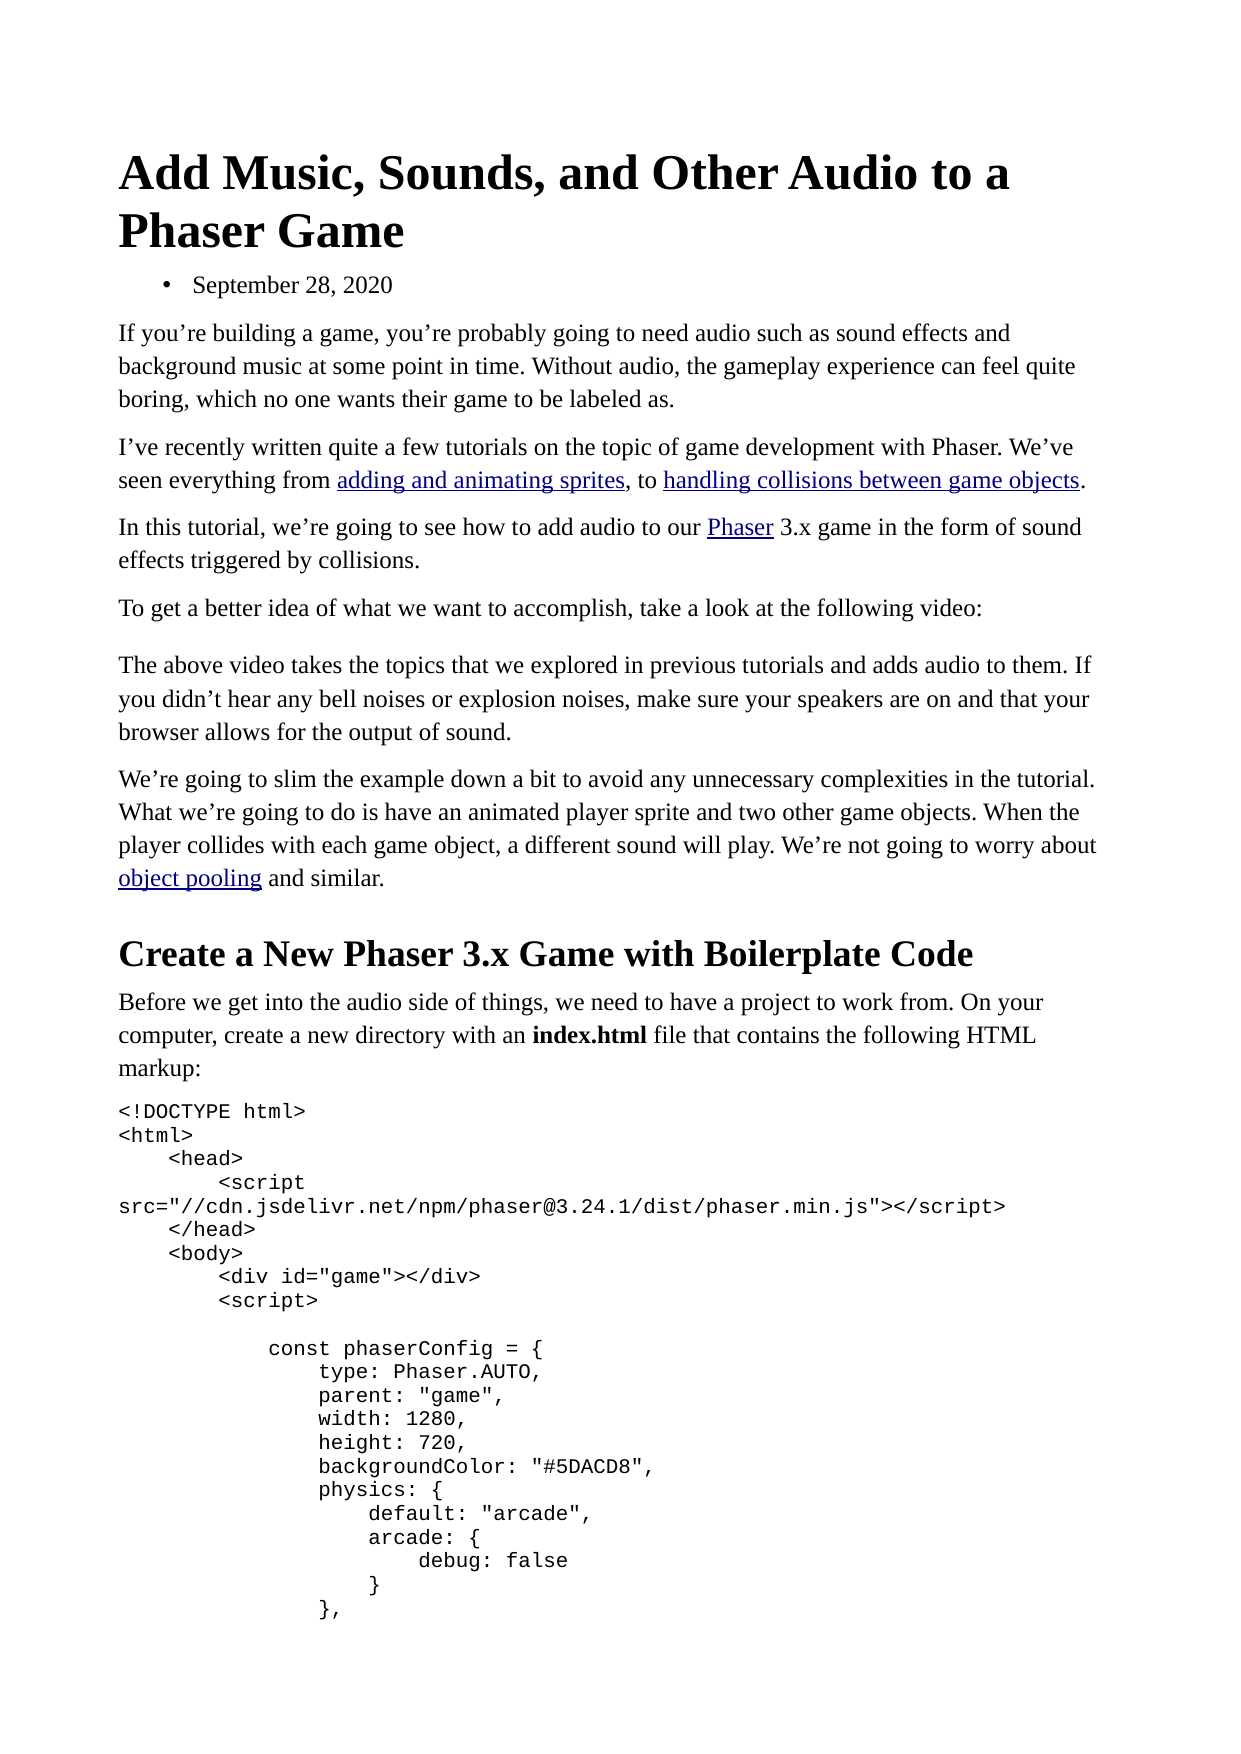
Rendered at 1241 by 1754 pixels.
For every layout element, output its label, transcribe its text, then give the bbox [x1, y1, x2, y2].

text We’re going to slim the example down a bit to avoid any unnecessary complexities in the tutorial. What we’re going to do is have an animated player sprite and two other game objects. When the player collides with each game object, a different sound will play. We’re not going to worry about object pooling and similar. [118, 764, 1122, 892]
text backgroundColor: "#5DACD8", [118, 1456, 1122, 1479]
text <body> [118, 1243, 1122, 1267]
text <script src="//cdn.jsdelivr.net/npm/phaser@3.24.1/dist/phaser.min.js"></script> [118, 1172, 1122, 1219]
text height: 720, [118, 1432, 1122, 1456]
text }, [118, 1598, 1122, 1621]
subtitle Add Music, Sounds, and Other Audio to a Phaser Game [118, 143, 1122, 258]
text type: Phaser.AUTO, [118, 1361, 1122, 1385]
text debug: false [118, 1550, 1122, 1574]
text To get a better idea of what we want to accomplish, take a look at the following video: [118, 593, 1122, 622]
text default: "arcade", [118, 1503, 1122, 1527]
text <!DOCTYPE html> [118, 1101, 1122, 1125]
list September 28, 2020 [162, 271, 1122, 299]
text arcade: { [118, 1527, 1122, 1550]
text const phaserConfig = { [118, 1337, 1122, 1361]
text } [118, 1574, 1122, 1598]
text <script> [118, 1290, 1122, 1314]
text The above video takes the topics that we explored in previous tutorials and adds audio to them. If you didn’t hear any bell noises or explosion noises, make sure your speakers are on and that your browser allows for the output of sound. [118, 651, 1122, 745]
text I’ve recently written quite a few tutorials on the topic of game development with Phaser. We’ve seen everything from adding and animating sprites, to handling collisions between game objects. [118, 432, 1122, 494]
text physics: { [118, 1479, 1122, 1503]
text In this tutorial, we’re going to see how to add audio to our Phaser 3.x game in the form of sound effects triggered by collisions. [118, 512, 1122, 574]
text width: 1280, [118, 1408, 1122, 1432]
text </head> [118, 1219, 1122, 1243]
text If you’re building a game, you’re probably going to need audio such as sound effects and background music at some point in time. Without audio, the gameplay experience can feel quite boring, which no one wants their game to be labeled as. [118, 318, 1122, 413]
text <html> [118, 1125, 1122, 1148]
text Before we get into the audio side of things, we need to have a project to work from. On your computer, create a new directory with an index.html file that contains the following HTML markup: [118, 987, 1122, 1082]
text <head> [118, 1148, 1122, 1172]
subtitle Create a New Phaser 3.x Game with Boilerplate Code [118, 932, 1122, 975]
text <div id="game"></div> [118, 1267, 1122, 1290]
text parent: "game", [118, 1385, 1122, 1408]
